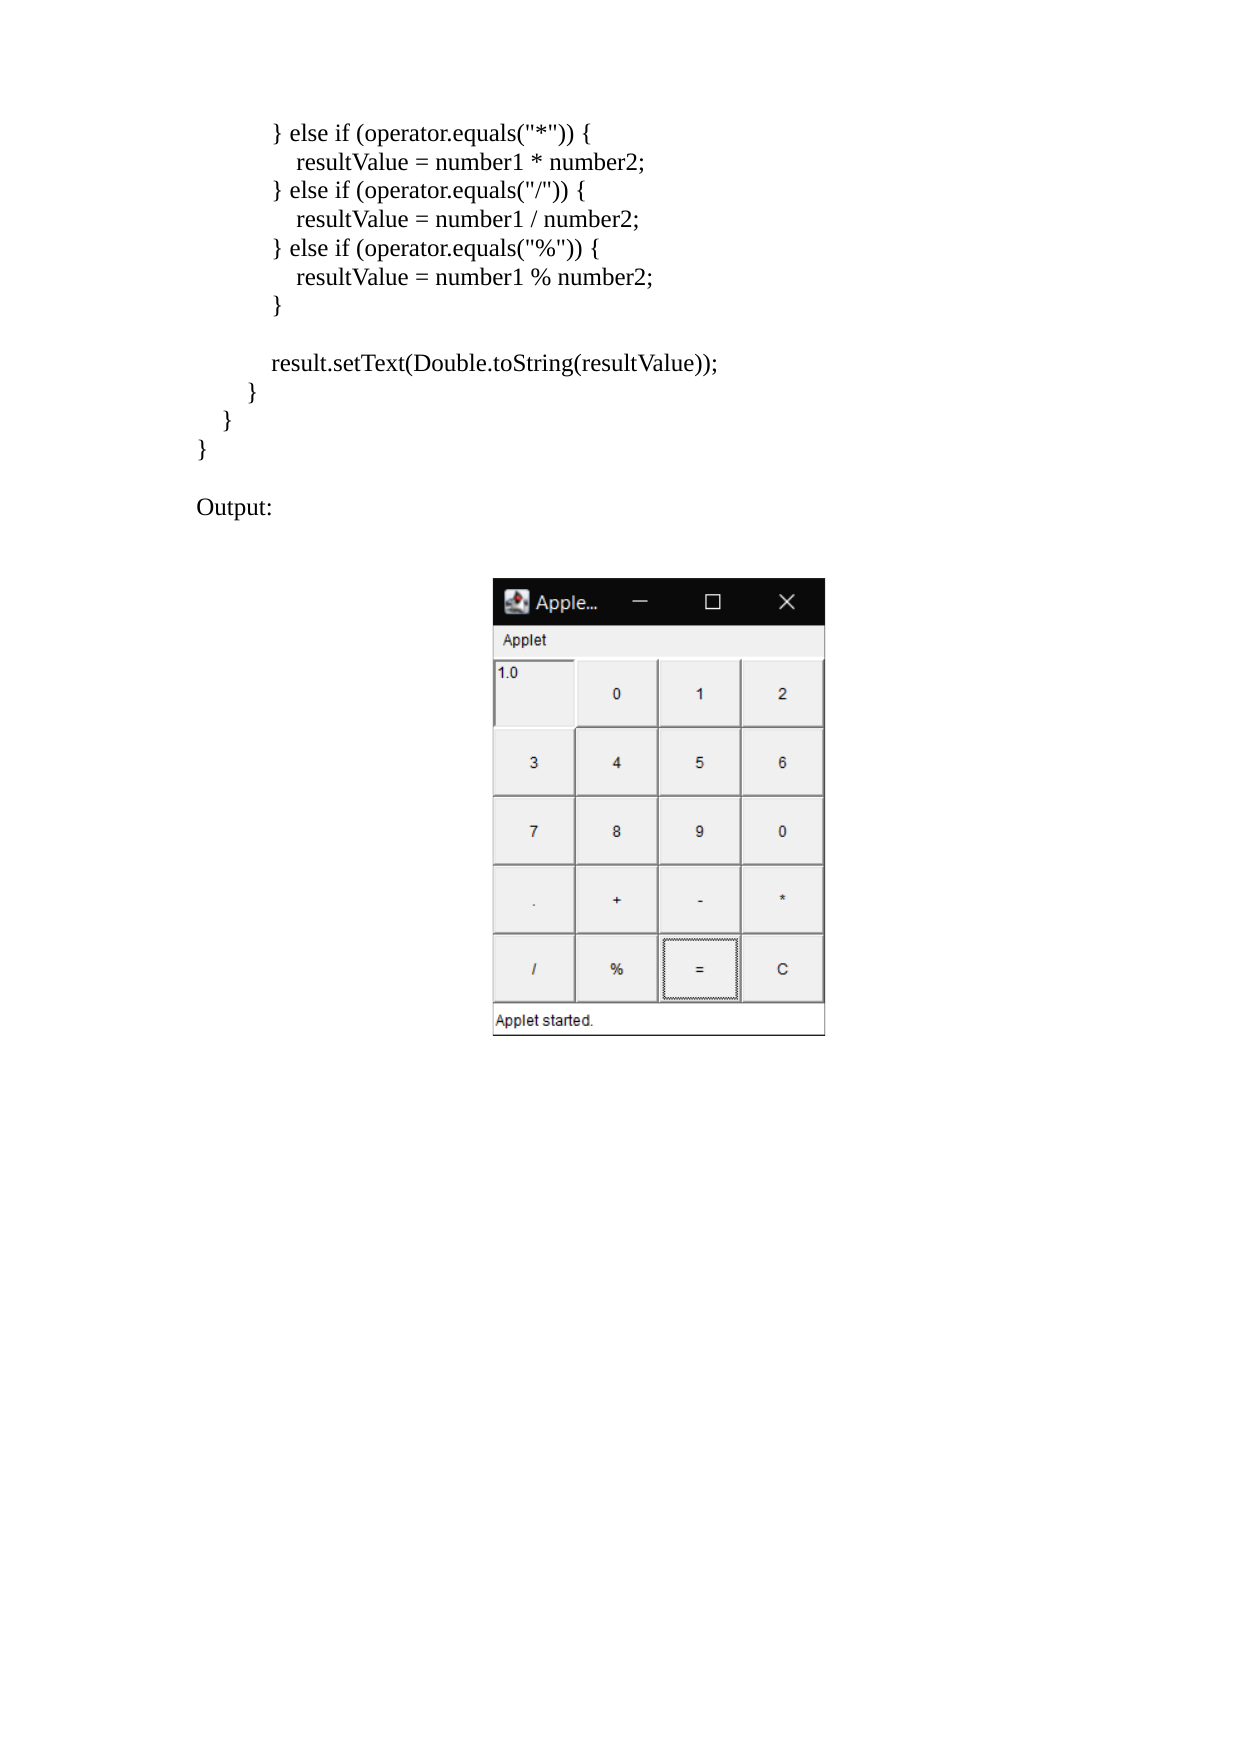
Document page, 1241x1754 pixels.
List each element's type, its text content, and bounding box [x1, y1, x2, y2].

text Output: [196, 492, 1122, 521]
text } else if (operator.equals("*")) { [196, 118, 1122, 147]
text resultValue = number1 * number2; [196, 147, 1122, 176]
text } [196, 406, 1122, 434]
text resultValue = number1 % number2; [196, 262, 1122, 291]
text } [196, 434, 1122, 463]
text result.setText(Double.toString(resultValue)); [196, 348, 1122, 377]
text } else if (operator.equals("/")) { [196, 176, 1122, 204]
text } [196, 377, 1122, 406]
text } else if (operator.equals("%")) { [196, 233, 1122, 262]
picture [492, 578, 826, 1036]
text resultValue = number1 / number2; [196, 204, 1122, 233]
text } [196, 291, 1122, 319]
